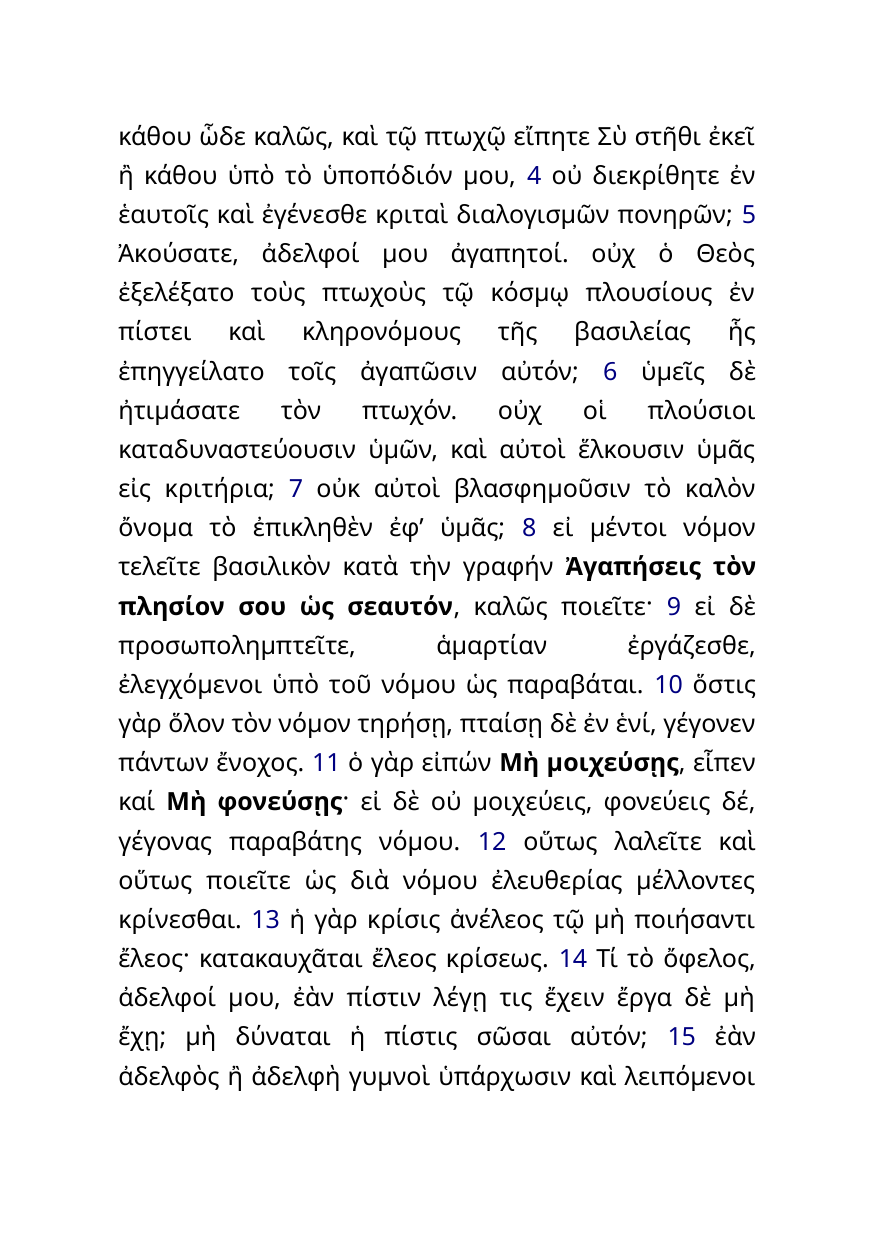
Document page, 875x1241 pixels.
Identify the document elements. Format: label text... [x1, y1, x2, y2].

text κάθου ὧδε καλῶς, καὶ τῷ πτωχῷ εἴπητε Σὺ στῆθι ἐκεῖ ἢ κάθου ὑπὸ τὸ ὑποπόδιόν μου, 4 οὐ διεκρίθητε ἐν ἑαυτοῖς καὶ ἐγένεσθε κριταὶ διαλογισμῶν πονηρῶν; 5 Ἀκούσατε, ἀδελφοί μου ἀγαπητοί. οὐχ ὁ Θεὸς ἐξελέξατο τοὺς πτωχοὺς τῷ κόσμῳ πλουσίους ἐν πίστει καὶ κληρονόμους τῆς βασιλείας ἧς ἐπηγγείλατο τοῖς ἀγαπῶσιν αὐτόν; 6 ὑμεῖς δὲ ἠτιμάσατε τὸν πτωχόν. οὐχ οἱ πλούσιοι καταδυναστεύουσιν ὑμῶν, καὶ αὐτοὶ ἕλκουσιν ὑμᾶς εἰς κριτήρια; 7 οὐκ αὐτοὶ βλασφημοῦσιν τὸ καλὸν ὄνομα τὸ ἐπικληθὲν ἐφ’ ὑμᾶς; 8 εἰ μέντοι νόμον τελεῖτε βασιλικὸν κατὰ τὴν γραφήν Ἀγαπήσεις τὸν πλησίον σου ὡς σεαυτόν, καλῶς ποιεῖτε· 9 εἰ δὲ προσωπολημπτεῖτε, ἁμαρτίαν ἐργάζεσθε, ἐλεγχόμενοι ὑπὸ τοῦ νόμου ὡς παραβάται. 10 ὅστις γὰρ ὅλον τὸν νόμον τηρήσῃ, πταίσῃ δὲ ἐν ἑνί, γέγονεν πάντων ἔνοχος. 11 ὁ γὰρ εἰπών Μὴ μοιχεύσῃς, εἶπεν καί Μὴ φονεύσῃς· εἰ δὲ οὐ μοιχεύεις, φονεύεις δέ, γέγονας παραβάτης νόμου. 12 οὕτως λαλεῖτε καὶ οὕτως ποιεῖτε ὡς διὰ νόμου ἐλευθερίας μέλλοντες κρίνεσθαι. 13 ἡ γὰρ κρίσις ἀνέλεος τῷ μὴ ποιήσαντι ἔλεος· κατακαυχᾶται ἔλεος κρίσεως. 14 Τί τὸ ὄφελος, ἀδελφοί μου, ἐὰν πίστιν λέγῃ τις ἔχειν ἔργα δὲ μὴ ἔχῃ; μὴ δύναται ἡ πίστις σῶσαι αὐτόν; 15 ἐὰν ἀδελφὸς ἢ ἀδελφὴ γυμνοὶ ὑπάρχωσιν καὶ λειπόμενοι [118, 118, 756, 1092]
